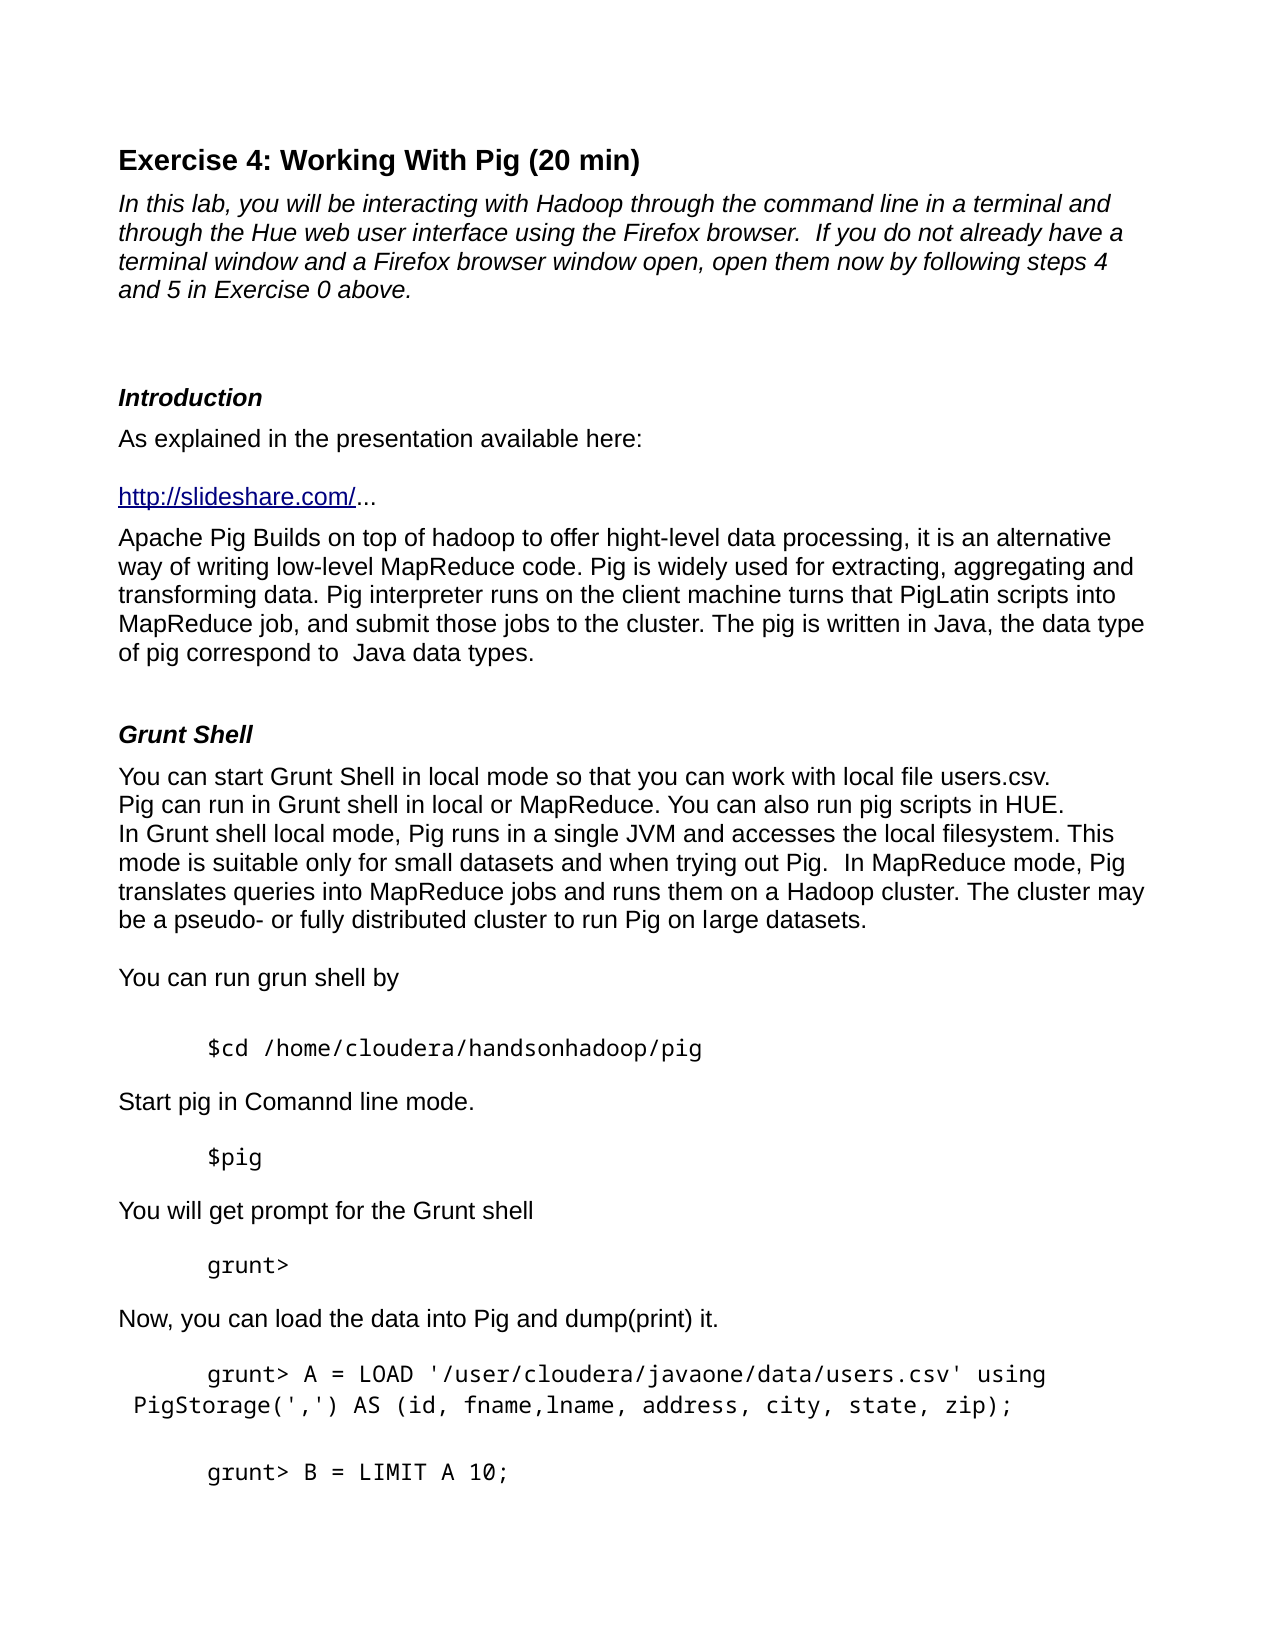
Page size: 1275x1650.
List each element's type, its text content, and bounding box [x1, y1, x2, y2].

text Apache Pig Builds on top of hadoop to offer hight-level data processing, it is an alternative way of writing low-level MapReduce code. Pig is widely used for extracting, aggregating and transforming data. Pig interpreter runs on the client machine turns that PigLatin scripts into MapReduce job, and submit those jobs to the cluster. The pig is written in Java, the data type of pig correspond to Java data types. [118, 523, 1157, 666]
subtitle Exercise 4: Working With Pig (20 min) [118, 143, 1157, 177]
text You can run grun shell by [118, 963, 1157, 991]
text You will get prompt for the Grunt shell [118, 1196, 1157, 1224]
text Start pig in Comannd line mode. [118, 1087, 1157, 1116]
text grunt> A = LOAD '/user/cloudera/javaone/data/users.csv' using PigStorage(',') AS (id, fname,lname, address, city, state, zip); [133, 1357, 1157, 1420]
text You can start Grunt Shell in local mode so that you can work with local file users.csv. [118, 761, 1157, 790]
text $cd /home/cloudera/handsonhadoop/pig [133, 1032, 1157, 1063]
text Now, you can load the data into Pig and dump(print) it. [118, 1304, 1157, 1333]
text As explained in the presentation available here: http://slideshare.com/... [118, 424, 1157, 510]
text Pig can run in Grunt shell in local or MapReduce. You can also run pig scripts in HUE. [118, 790, 1157, 819]
text In this lab, you will be interacting with Hadoop through the command line in a terminal and through the Hue web user interface using the Firefox browser. If you do not already have a terminal window and a Firefox browser window open, open them now by following steps 4 and 5 in Exercise 0 above. [118, 189, 1157, 304]
text Grunt Shell [118, 720, 1157, 749]
text In Grunt shell local mode, Pig runs in a single JVM and accesses the local filesystem. This mode is suitable only for small datasets and when trying out Pig. In MapReduce mode, Pig translates queries into MapReduce jobs and runs them on a Hadoop cluster. The cluster may be a pseudo- or fully distributed cluster to run Pig on large datasets. [118, 819, 1157, 934]
subtitle Introduction [118, 383, 1157, 411]
text grunt> B = LIMIT A 10; [133, 1456, 1157, 1487]
text grunt> [133, 1249, 1157, 1280]
text $pig [133, 1141, 1157, 1172]
